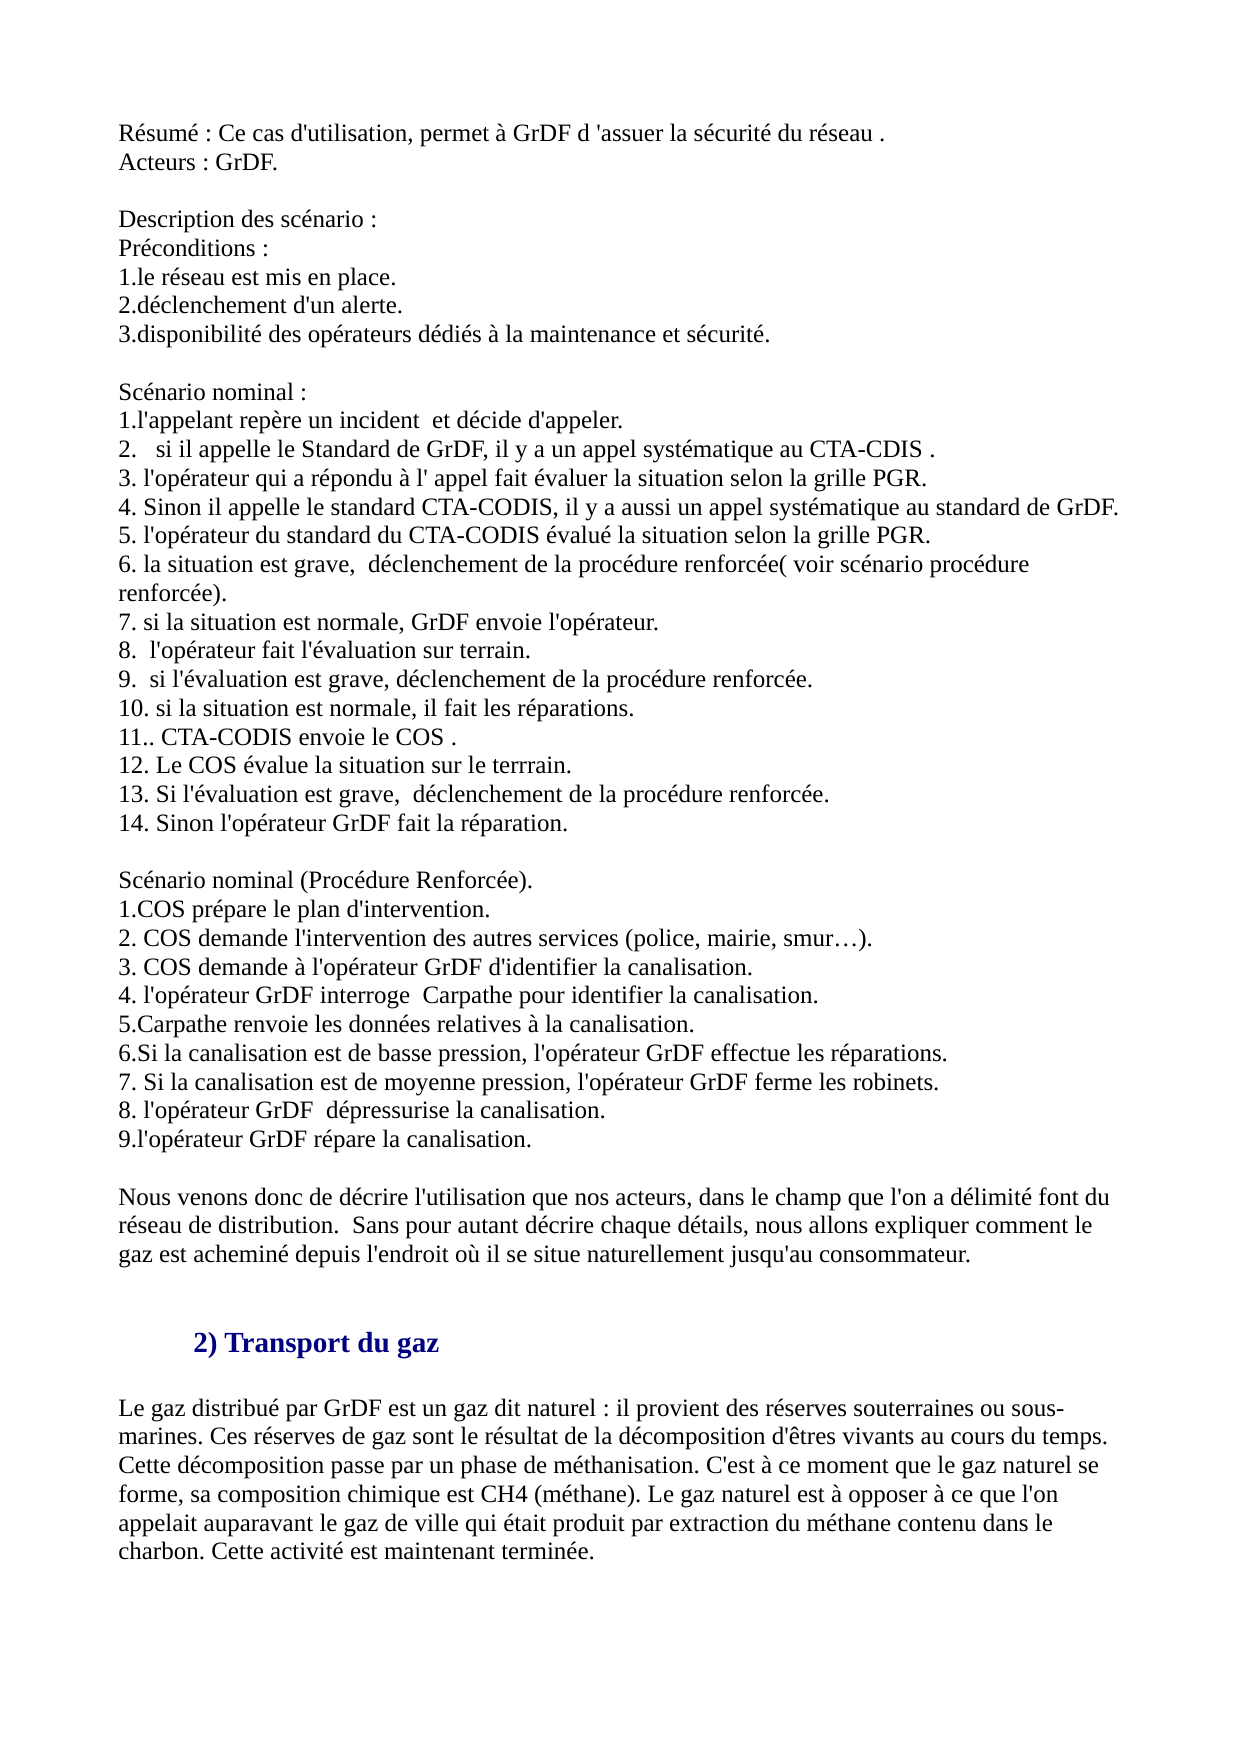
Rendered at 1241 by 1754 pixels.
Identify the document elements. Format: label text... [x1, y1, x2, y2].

text 7. Si la canalisation est de moyenne pression, l'opérateur GrDF ferme les robinets. [118, 1067, 1122, 1096]
text 7. si la situation est normale, GrDF envoie l'opérateur. [118, 607, 1122, 636]
text 10. si la situation est normale, il fait les réparations. [118, 693, 1122, 722]
text 8. l'opérateur GrDF dépressurise la canalisation. [118, 1096, 1122, 1124]
text 2. COS demande l'intervention des autres services (police, mairie, smur…). [118, 923, 1122, 952]
text 3.disponibilité des opérateurs dédiés à la maintenance et sécurité. [118, 319, 1122, 348]
text 14. Sinon l'opérateur GrDF fait la réparation. [118, 808, 1122, 837]
list 2) Transport du gaz [156, 1326, 1122, 1359]
text Résumé : Ce cas d'utilisation, permet à GrDF d 'assuer la sécurité du réseau . [118, 118, 1122, 147]
text 4. Sinon il appelle le standard CTA-CODIS, il y a aussi un appel systématique au standard de GrDF. [118, 492, 1122, 521]
text Préconditions : [118, 233, 1122, 262]
text 11.. CTA-CODIS envoie le COS . [118, 722, 1122, 751]
text 2.déclenchement d'un alerte. [118, 291, 1122, 319]
text 9. si l'évaluation est grave, déclenchement de la procédure renforcée. [118, 664, 1122, 693]
text Nous venons donc de décrire l'utilisation que nos acteurs, dans le champ que l'on a délimité font du réseau de distribution. Sans pour autant décrire chaque détails, nous allons expliquer comment le gaz est acheminé depuis l'endroit où il se situe naturellement jusqu'au consommateur. [118, 1182, 1122, 1268]
text 6.Si la canalisation est de basse pression, l'opérateur GrDF effectue les réparations. [118, 1038, 1122, 1067]
text Acteurs : GrDF. [118, 147, 1122, 176]
text 3. l'opérateur qui a répondu à l' appel fait évaluer la situation selon la grille PGR. [118, 463, 1122, 492]
text Description des scénario : [118, 204, 1122, 233]
text 1.COS prépare le plan d'intervention. [118, 894, 1122, 923]
text Scénario nominal : [118, 377, 1122, 406]
text 8. l'opérateur fait l'évaluation sur terrain. [118, 636, 1122, 664]
text 13. Si l'évaluation est grave, déclenchement de la procédure renforcée. [118, 779, 1122, 808]
text 3. COS demande à l'opérateur GrDF d'identifier la canalisation. [118, 952, 1122, 981]
text 5. l'opérateur du standard du CTA-CODIS évalué la situation selon la grille PGR. [118, 521, 1122, 549]
text 2. si il appelle le Standard de GrDF, il y a un appel systématique au CTA-CDIS . [118, 434, 1122, 463]
text 6. la situation est grave, déclenchement de la procédure renforcée( voir scénario procédure renforcée). [118, 549, 1122, 607]
text Scénario nominal (Procédure Renforcée). [118, 866, 1122, 894]
text 1.le réseau est mis en place. [118, 262, 1122, 291]
text 5.Carpathe renvoie les données relatives à la canalisation. [118, 1009, 1122, 1038]
text Le gaz distribué par GrDF est un gaz dit naturel : il provient des réserves souterraines ou sous-marines. Ces réserves de gaz sont le résultat de la décomposition d'êtres vivants au cours du temps. Cette décomposition passe par un phase de méthanisation. C'est à ce moment que le gaz naturel se forme, sa composition chimique est CH4 (méthane). Le gaz naturel est à opposer à ce que l'on appelait auparavant le gaz de ville qui était produit par extraction du méthane contenu dans le charbon. Cette activité est maintenant terminée. [118, 1393, 1122, 1565]
text 12. Le COS évalue la situation sur le terrrain. [118, 751, 1122, 779]
text 1.l'appelant repère un incident et décide d'appeler. [118, 406, 1122, 434]
text 4. l'opérateur GrDF interroge Carpathe pour identifier la canalisation. [118, 981, 1122, 1009]
text 9.l'opérateur GrDF répare la canalisation. [118, 1124, 1122, 1153]
